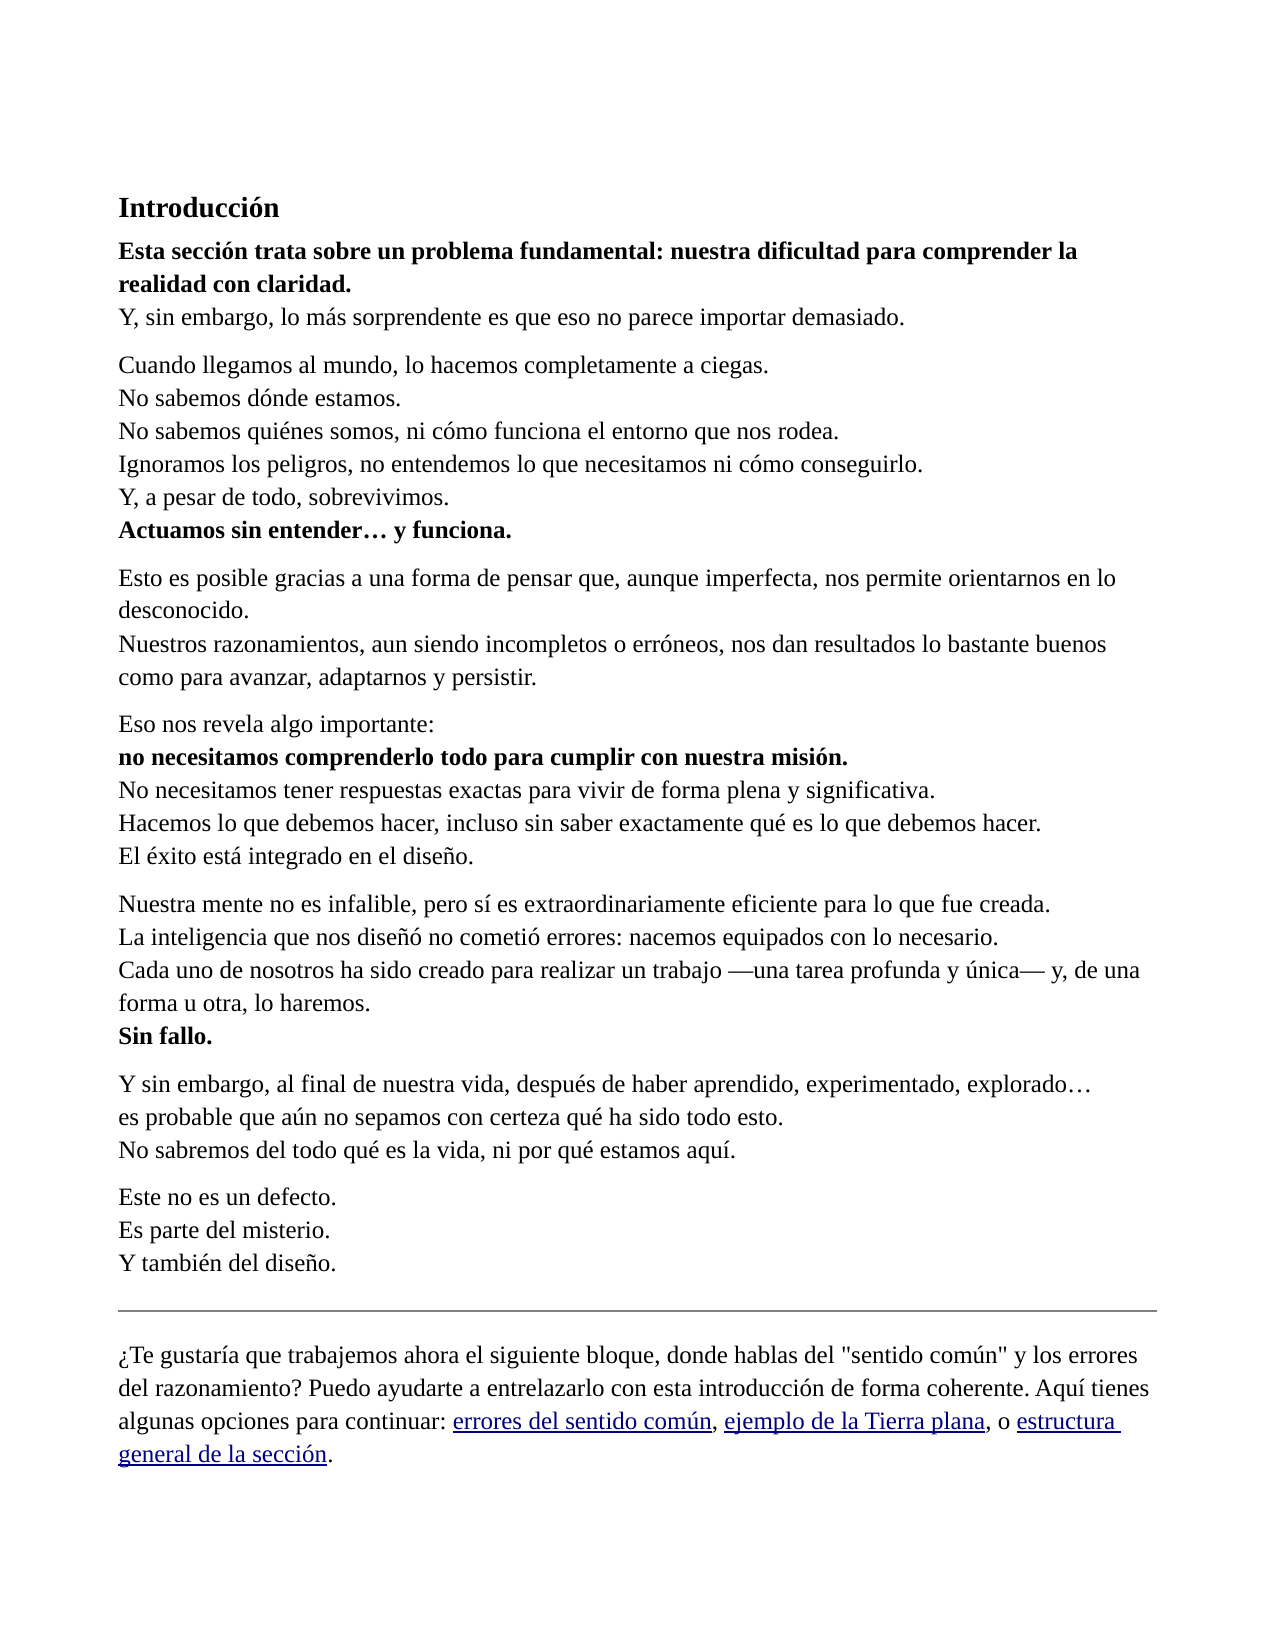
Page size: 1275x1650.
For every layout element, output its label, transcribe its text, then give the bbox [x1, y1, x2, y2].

text Esta sección trata sobre un problema fundamental: nuestra dificultad para comprender la realidad con claridad. Y, sin embargo, lo más sorprendente es que eso no parece importar demasiado. [118, 236, 1157, 331]
text Esto es posible gracias a una forma de pensar que, aunque imperfecta, nos permite orientarnos en lo desconocido. Nuestros razonamientos, aun siendo incompletos o erróneos, nos dan resultados lo bastante buenos como para avanzar, adaptarnos y persistir. [118, 563, 1157, 690]
text Este no es un defecto. Es parte del misterio. Y también del diseño. [118, 1182, 1157, 1277]
subtitle Introducción [118, 190, 1157, 224]
text ¿Te gustaría que trabajemos ahora el siguiente bloque, donde hablas del "sentido común" y los errores del razonamiento? Puedo ayudarte a entrelazarlo con esta introducción de forma coherente. Aquí tienes algunas opciones para continuar: errores del sentido común, ejemplo de la Tierra plana, o estructura general de la sección. [118, 1340, 1157, 1468]
text Cuando llegamos al mundo, lo hacemos completamente a ciegas. No sabemos dónde estamos. No sabemos quiénes somos, ni cómo funciona el entorno que nos rodea. Ignoramos los peligros, no entendemos lo que necesitamos ni cómo conseguirlo. Y, a pesar de todo, sobrevivimos. Actuamos sin entender… y funciona. [118, 350, 1157, 544]
text Nuestra mente no es infalible, pero sí es extraordinariamente eficiente para lo que fue creada. La inteligencia que nos diseñó no cometió errores: nacemos equipados con lo necesario. Cada uno de nosotros ha sido creado para realizar un trabajo —una tarea profunda y única— y, de una forma u otra, lo haremos. Sin fallo. [118, 889, 1157, 1050]
text Y sin embargo, al final de nuestra vida, después de haber aprendido, experimentado, explorado… es probable que aún no sepamos con certeza qué ha sido todo esto. No sabremos del todo qué es la vida, ni por qué estamos aquí. [118, 1069, 1157, 1163]
text Eso nos revela algo importante: no necesitamos comprenderlo todo para cumplir con nuestra misión. No necesitamos tener respuestas exactas para vivir de forma plena y significativa. Hacemos lo que debemos hacer, incluso sin saber exactamente qué es lo que debemos hacer. El éxito está integrado en el diseño. [118, 709, 1157, 870]
